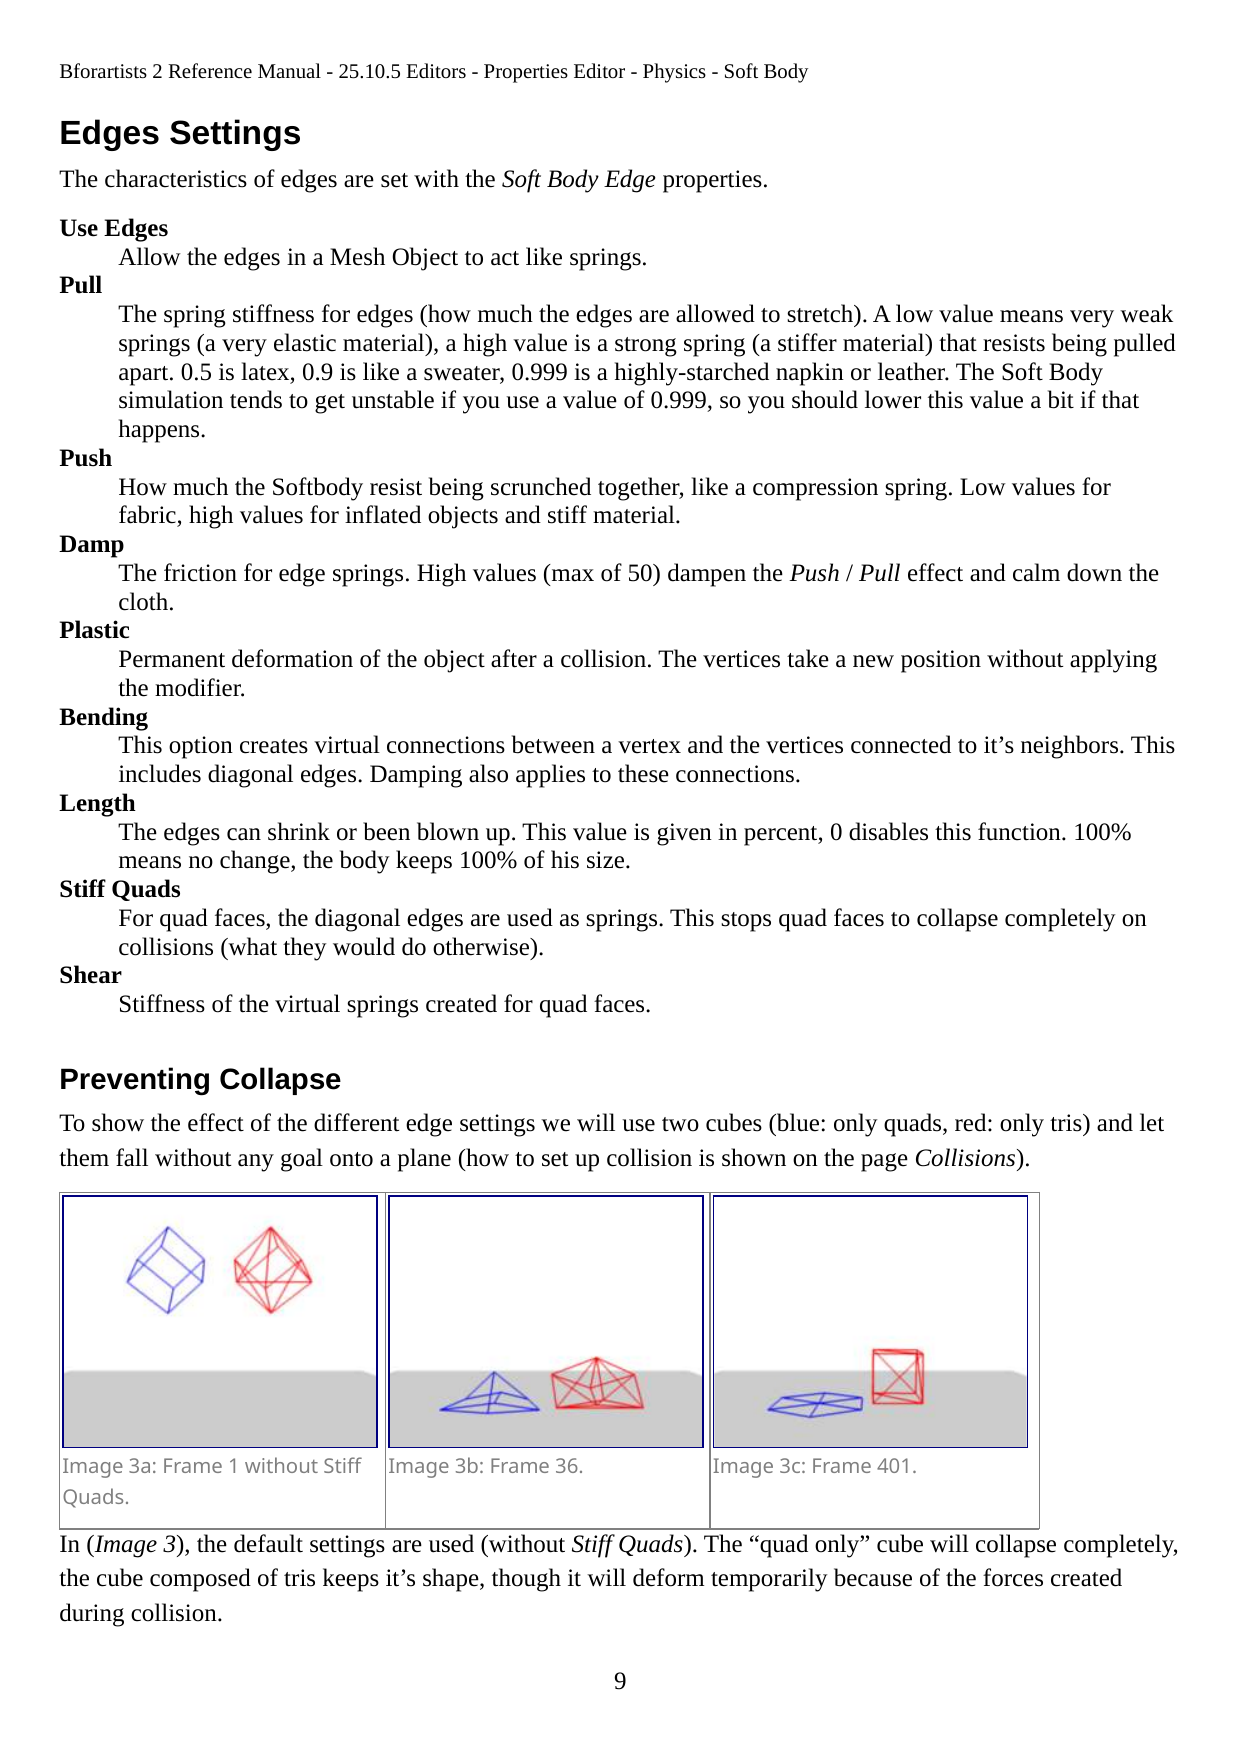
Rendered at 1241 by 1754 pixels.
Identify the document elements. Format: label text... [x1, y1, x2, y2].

picture [390, 1197, 702, 1447]
subtitle Use Edges [59, 213, 1181, 242]
list How much the Softbody resist being scrunched together, like a compression spring. Low values for fabric, high values for inflated objects and stiff material. [118, 472, 1181, 529]
list This option creates virtual connections between a vertex and the vertices connected to it’s neighbors. This includes diagonal edges. Damping also applies to these connections. [118, 730, 1181, 788]
table_header Image 3b: Frame 36. [386, 1193, 709, 1528]
picture [64, 1197, 376, 1447]
subtitle Stiff Quads [59, 874, 1181, 903]
subtitle Push [59, 443, 1181, 472]
list The edges can shrink or been blown up. This value is given in percent, 0 disables this function. 100% means no change, the body keeps 100% of his size. [118, 817, 1181, 874]
list Permanent deformation of the object after a collision. The vertices take a new position without applying the modifier. [118, 644, 1181, 702]
subtitle Length [59, 788, 1181, 817]
text The characteristics of edges are set with the Soft Body Edge properties. [59, 164, 1181, 192]
subtitle Preventing Collapse [59, 1062, 1181, 1096]
text To show the effect of the different edge settings we will use two cubes (blue: only quads, red: only tris) and let them fall without any goal onto a plane (how to set up collision is shown on the page Collisions). [59, 1108, 1181, 1171]
list Allow the edges in a Mesh Object to act like springs. [118, 242, 1181, 270]
list Stiffness of the virtual springs created for quad faces. [118, 989, 1181, 1018]
subtitle Edges Settings [59, 113, 1181, 151]
list For quad faces, the diagonal edges are used as springs. This stops quad faces to collapse completely on collisions (what they would do otherwise). [118, 903, 1181, 960]
table_header Image 3a: Frame 1 without Stiff Quads. [60, 1193, 385, 1528]
subtitle Bending [59, 702, 1181, 730]
subtitle Pull [59, 270, 1181, 299]
text In (Image 3), the default settings are used (without Stiff Quads). The “quad only” cube will collapse completely, the cube composed of tris keeps it’s shape, though it will deform temporarily because of the forces created during collision. [59, 1529, 1181, 1626]
list The spring stiffness for edges (how much the edges are allowed to stretch). A low value means very weak springs (a very elastic material), a high value is a strong spring (a stiffer material) that resists being pulled apart. 0.5 is latex, 0.9 is like a sweater, 0.999 is a highly-starched napkin or leather. The Soft Body simulation tends to get unstable if you use a value of 0.999, so you should lower this value a bit if that happens. [118, 299, 1181, 443]
subtitle Shear [59, 960, 1181, 989]
subtitle Plastic [59, 615, 1181, 644]
list The friction for edge springs. High values (max of 50) dampen the Push / Pull effect and calm down the cloth. [118, 558, 1181, 615]
table_header Image 3c: Frame 401. [711, 1193, 1039, 1528]
picture [714, 1197, 1027, 1447]
subtitle Damp [59, 529, 1181, 558]
